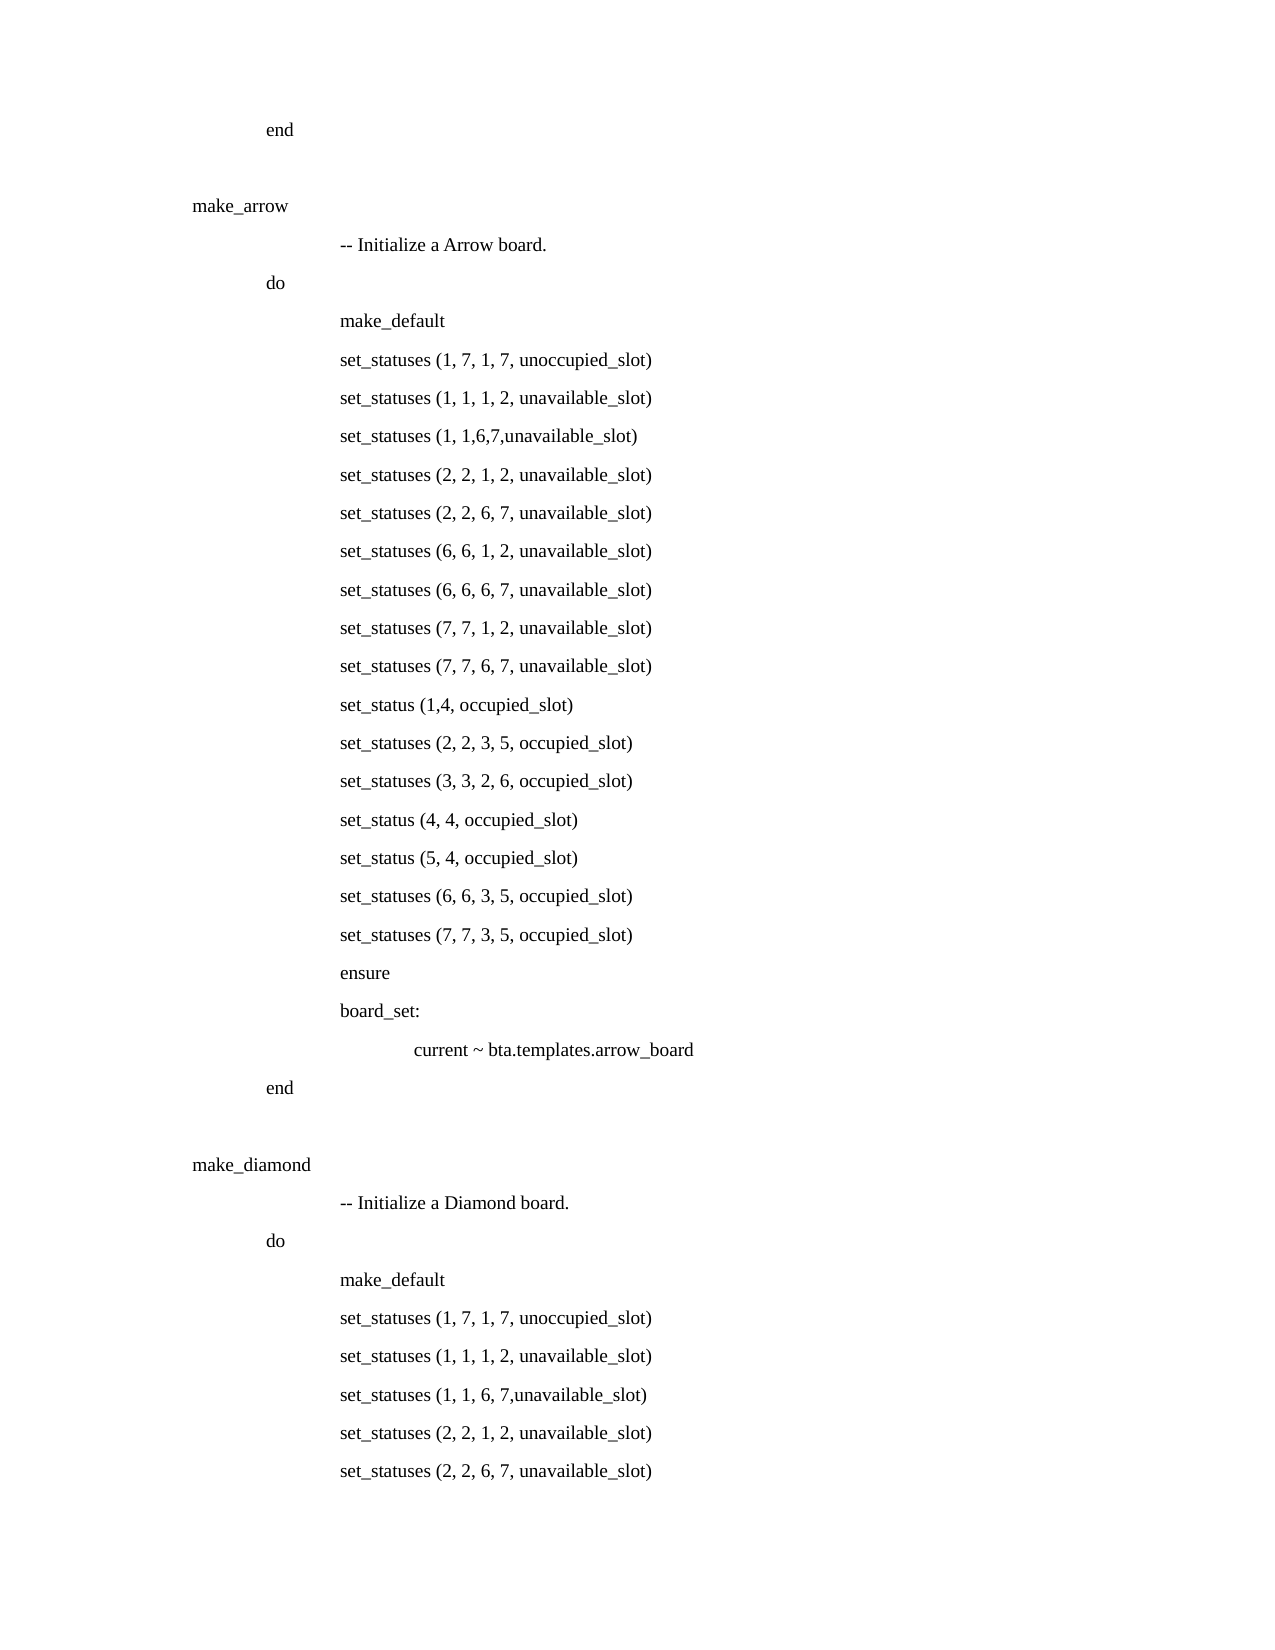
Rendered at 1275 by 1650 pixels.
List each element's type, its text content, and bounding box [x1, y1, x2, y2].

text end [118, 1076, 1157, 1115]
text make_default [118, 310, 1157, 348]
text set_statuses (2, 2, 6, 7, unavailable_slot) [118, 501, 1157, 540]
text set_statuses (6, 6, 6, 7, unavailable_slot) [118, 578, 1157, 616]
text make_diamond [118, 1153, 1157, 1191]
text set_statuses (2, 2, 1, 2, unavailable_slot) [118, 463, 1157, 501]
text ensure [118, 961, 1157, 1000]
text set_status (5, 4, occupied_slot) [118, 846, 1157, 885]
text set_statuses (6, 6, 1, 2, unavailable_slot) [118, 540, 1157, 578]
text set_status (4, 4, occupied_slot) [118, 808, 1157, 846]
text -- Initialize a Arrow board. [118, 233, 1157, 271]
text set_statuses (1, 1, 1, 2, unavailable_slot) [118, 386, 1157, 425]
text board_set: [118, 1000, 1157, 1038]
text set_statuses (1, 1, 1, 2, unavailable_slot) [118, 1345, 1157, 1383]
text set_statuses (1, 1,6,7,unavailable_slot) [118, 425, 1157, 463]
text set_statuses (3, 3, 2, 6, occupied_slot) [118, 770, 1157, 808]
text set_statuses (7, 7, 1, 2, unavailable_slot) [118, 616, 1157, 655]
text do [118, 1230, 1157, 1268]
text end [118, 118, 1157, 156]
text make_default [118, 1268, 1157, 1306]
text current ~ bta.templates.arrow_board [118, 1038, 1157, 1076]
text set_statuses (1, 1, 6, 7,unavailable_slot) [118, 1383, 1157, 1421]
text set_statuses (1, 7, 1, 7, unoccupied_slot) [118, 1306, 1157, 1345]
text make_arrow [118, 195, 1157, 233]
text set_statuses (1, 7, 1, 7, unoccupied_slot) [118, 348, 1157, 386]
text set_statuses (2, 2, 3, 5, occupied_slot) [118, 731, 1157, 770]
text do [118, 271, 1157, 310]
text -- Initialize a Diamond board. [118, 1191, 1157, 1230]
text set_status (1,4, occupied_slot) [118, 693, 1157, 731]
text set_statuses (7, 7, 3, 5, occupied_slot) [118, 923, 1157, 961]
text set_statuses (2, 2, 6, 7, unavailable_slot) [118, 1460, 1157, 1498]
text set_statuses (2, 2, 1, 2, unavailable_slot) [118, 1421, 1157, 1460]
text set_statuses (7, 7, 6, 7, unavailable_slot) [118, 655, 1157, 693]
text set_statuses (6, 6, 3, 5, occupied_slot) [118, 885, 1157, 923]
